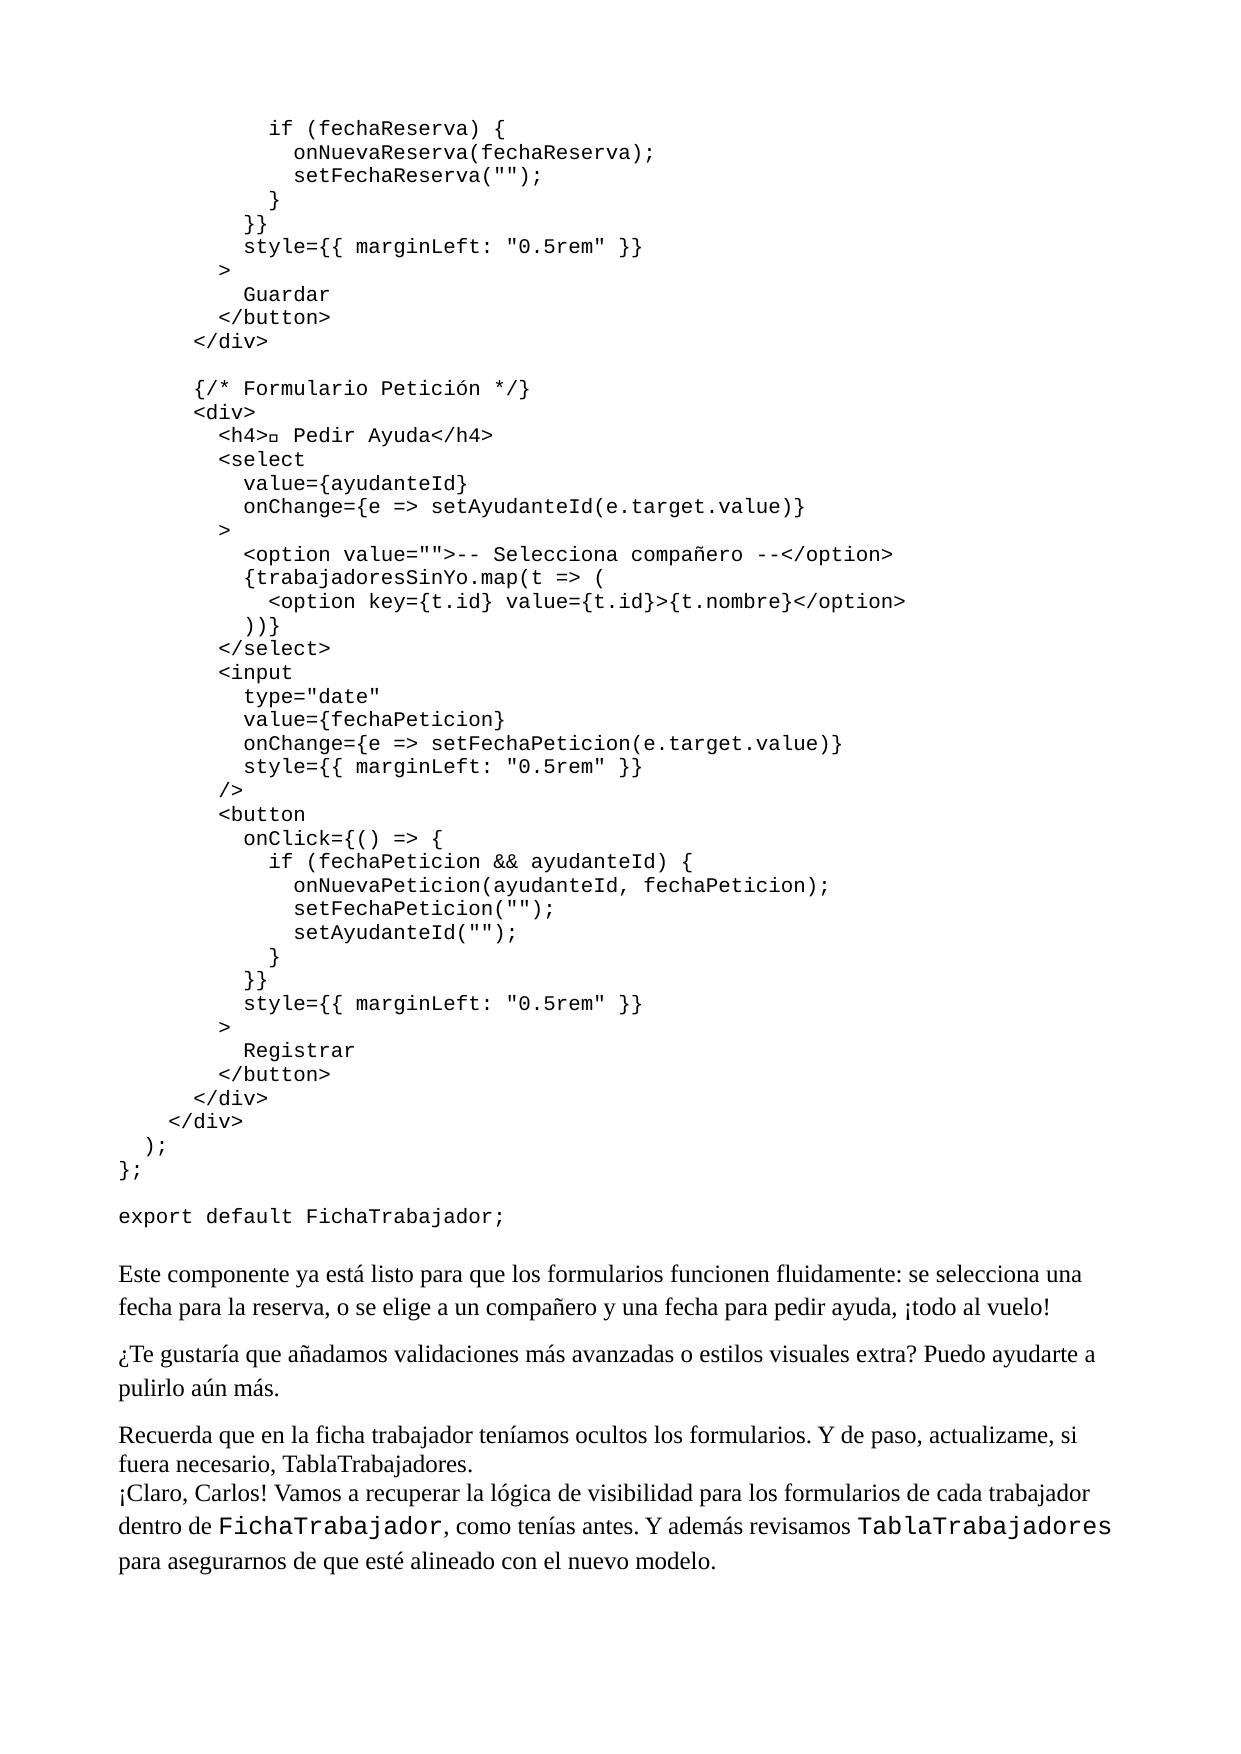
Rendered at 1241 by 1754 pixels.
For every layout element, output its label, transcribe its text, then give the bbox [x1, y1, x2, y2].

text </div> [118, 331, 1122, 354]
text if (fechaReserva) { [118, 118, 1122, 142]
text </div> [118, 1111, 1122, 1135]
text onClick={() => { [118, 827, 1122, 851]
text > [118, 260, 1122, 284]
text Registrar [118, 1040, 1122, 1064]
text Este componente ya está listo para que los formularios funcionen fluidamente: se selecciona una fecha para la reserva, o se elige a un compañero y una fecha para pedir ayuda, ¡todo al vuelo! [118, 1259, 1122, 1321]
text value={ayudanteId} [118, 473, 1122, 496]
text onNuevaPeticion(ayudanteId, fechaPeticion); [118, 875, 1122, 898]
text ¡Claro, Carlos! Vamos a recuperar la lógica de visibilidad para los formularios de cada trabajador dentro de FichaTrabajador, como tenías antes. Y además revisamos TablaTrabajadores para asegurarnos de que esté alineado con el nuevo modelo. [118, 1478, 1122, 1574]
text > [118, 1017, 1122, 1040]
text > [118, 520, 1122, 544]
text onNuevaReserva(fechaReserva); [118, 142, 1122, 165]
text } [118, 189, 1122, 213]
text </button> [118, 1064, 1122, 1088]
text <div> [118, 402, 1122, 426]
text if (fechaPeticion && ayudanteId) { [118, 851, 1122, 875]
text }; [118, 1158, 1122, 1182]
text ¿Te gustaría que añadamos validaciones más avanzadas o estilos visuales extra? Puedo ayudarte a pulirlo aún más. [118, 1339, 1122, 1401]
text <option key={t.id} value={t.id}>{t.nombre}</option> [118, 591, 1122, 615]
text </div> [118, 1088, 1122, 1111]
text </button> [118, 307, 1122, 331]
text export default FichaTrabajador; [118, 1206, 1122, 1229]
text }} [118, 969, 1122, 993]
text /> [118, 780, 1122, 804]
text style={{ marginLeft: "0.5rem" }} [118, 236, 1122, 260]
text style={{ marginLeft: "0.5rem" }} [118, 757, 1122, 780]
text {trabajadoresSinYo.map(t => ( [118, 567, 1122, 591]
text ); [118, 1135, 1122, 1158]
text {/* Formulario Petición */} [118, 378, 1122, 402]
text <input [118, 662, 1122, 686]
text }} [118, 213, 1122, 236]
text style={{ marginLeft: "0.5rem" }} [118, 993, 1122, 1017]
text <option value="">-- Selecciona compañero --</option> [118, 544, 1122, 567]
text setAyudanteId(""); [118, 922, 1122, 946]
text setFechaReserva(""); [118, 165, 1122, 189]
text <h4>🤝 Pedir Ayuda</h4> [118, 426, 1122, 449]
text </select> [118, 638, 1122, 662]
text onChange={e => setFechaPeticion(e.target.value)} [118, 733, 1122, 757]
text type="date" [118, 686, 1122, 709]
text <button [118, 804, 1122, 827]
text onChange={e => setAyudanteId(e.target.value)} [118, 496, 1122, 520]
text <select [118, 449, 1122, 473]
text setFechaPeticion(""); [118, 898, 1122, 922]
text ))} [118, 615, 1122, 638]
text value={fechaPeticion} [118, 709, 1122, 733]
text } [118, 946, 1122, 969]
text Guardar [118, 284, 1122, 307]
text Recuerda que en la ficha trabajador teníamos ocultos los formularios. Y de paso, actualizame, si fuera necesario, TablaTrabajadores. [118, 1420, 1122, 1478]
